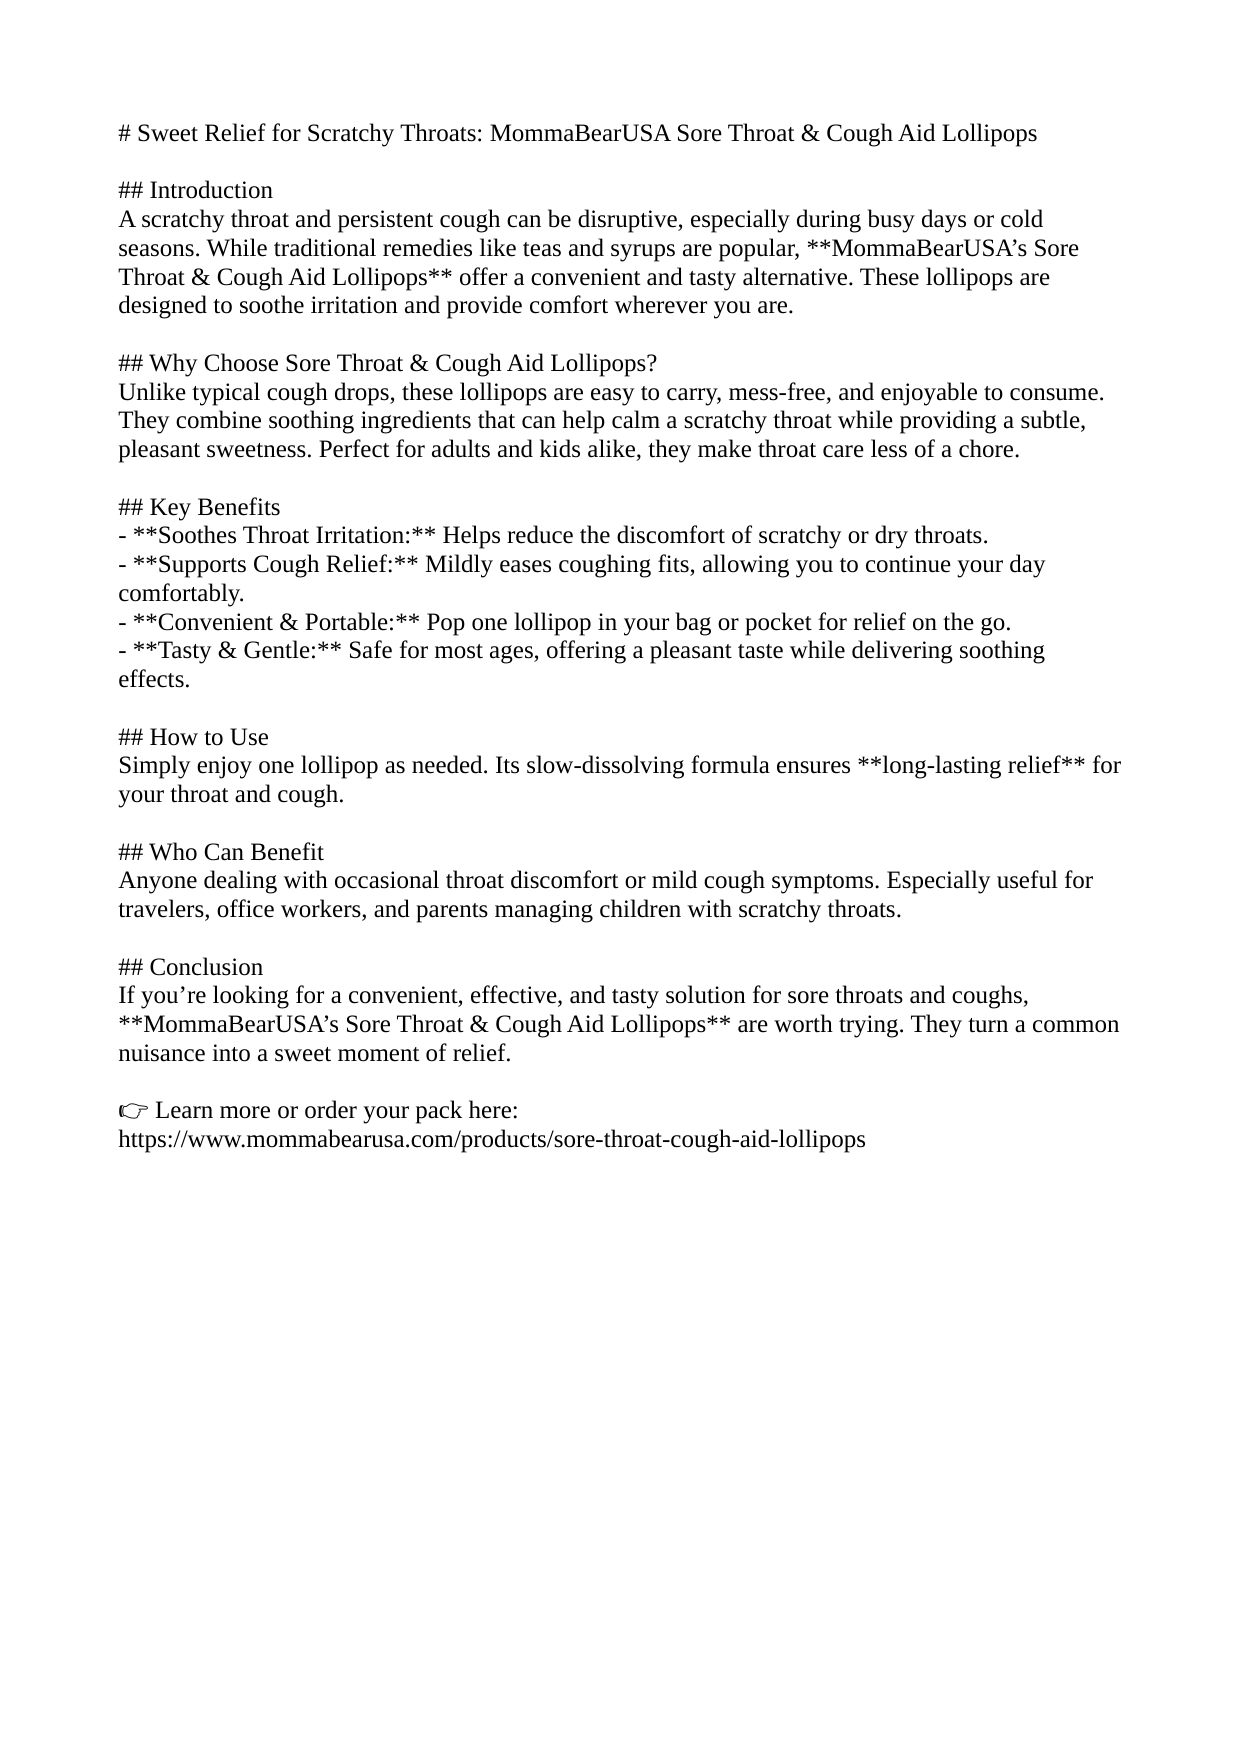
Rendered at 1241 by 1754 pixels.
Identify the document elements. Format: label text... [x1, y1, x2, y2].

text - **Supports Cough Relief:** Mildly eases coughing fits, allowing you to continue your day comfortably. [118, 549, 1122, 607]
text # Sweet Relief for Scratchy Throats: MommaBearUSA Sore Throat & Cough Aid Lollipops [118, 118, 1122, 147]
text ## Introduction [118, 176, 1122, 204]
text ## Conclusion [118, 952, 1122, 981]
text If you’re looking for a convenient, effective, and tasty solution for sore throats and coughs, **MommaBearUSA’s Sore Throat & Cough Aid Lollipops** are worth trying. They turn a common nuisance into a sweet moment of relief. [118, 981, 1122, 1067]
text https://www.mommabearusa.com/products/sore-throat-cough-aid-lollipops [118, 1124, 1122, 1153]
text - **Tasty & Gentle:** Safe for most ages, offering a pleasant taste while delivering soothing effects. [118, 636, 1122, 693]
text Anyone dealing with occasional throat discomfort or mild cough symptoms. Especially useful for travelers, office workers, and parents managing children with scratchy throats. [118, 866, 1122, 923]
text Unlike typical cough drops, these lollipops are easy to carry, mess-free, and enjoyable to consume. They combine soothing ingredients that can help calm a scratchy throat while providing a subtle, pleasant sweetness. Perfect for adults and kids alike, they make throat care less of a chore. [118, 377, 1122, 463]
text - **Convenient & Portable:** Pop one lollipop in your bag or pocket for relief on the go. [118, 607, 1122, 636]
text A scratchy throat and persistent cough can be disruptive, especially during busy days or cold seasons. While traditional remedies like teas and syrups are popular, **MommaBearUSA’s Sore Throat & Cough Aid Lollipops** offer a convenient and tasty alternative. These lollipops are designed to soothe irritation and provide comfort wherever you are. [118, 204, 1122, 319]
text Simply enjoy one lollipop as needed. Its slow-dissolving formula ensures **long-lasting relief** for your throat and cough. [118, 751, 1122, 808]
text ## Who Can Benefit [118, 837, 1122, 866]
text - **Soothes Throat Irritation:** Helps reduce the discomfort of scratchy or dry throats. [118, 521, 1122, 549]
text ## Key Benefits [118, 492, 1122, 521]
text ## How to Use [118, 722, 1122, 751]
text ## Why Choose Sore Throat & Cough Aid Lollipops? [118, 348, 1122, 377]
text 👉 Learn more or order your pack here: [118, 1096, 1122, 1124]
